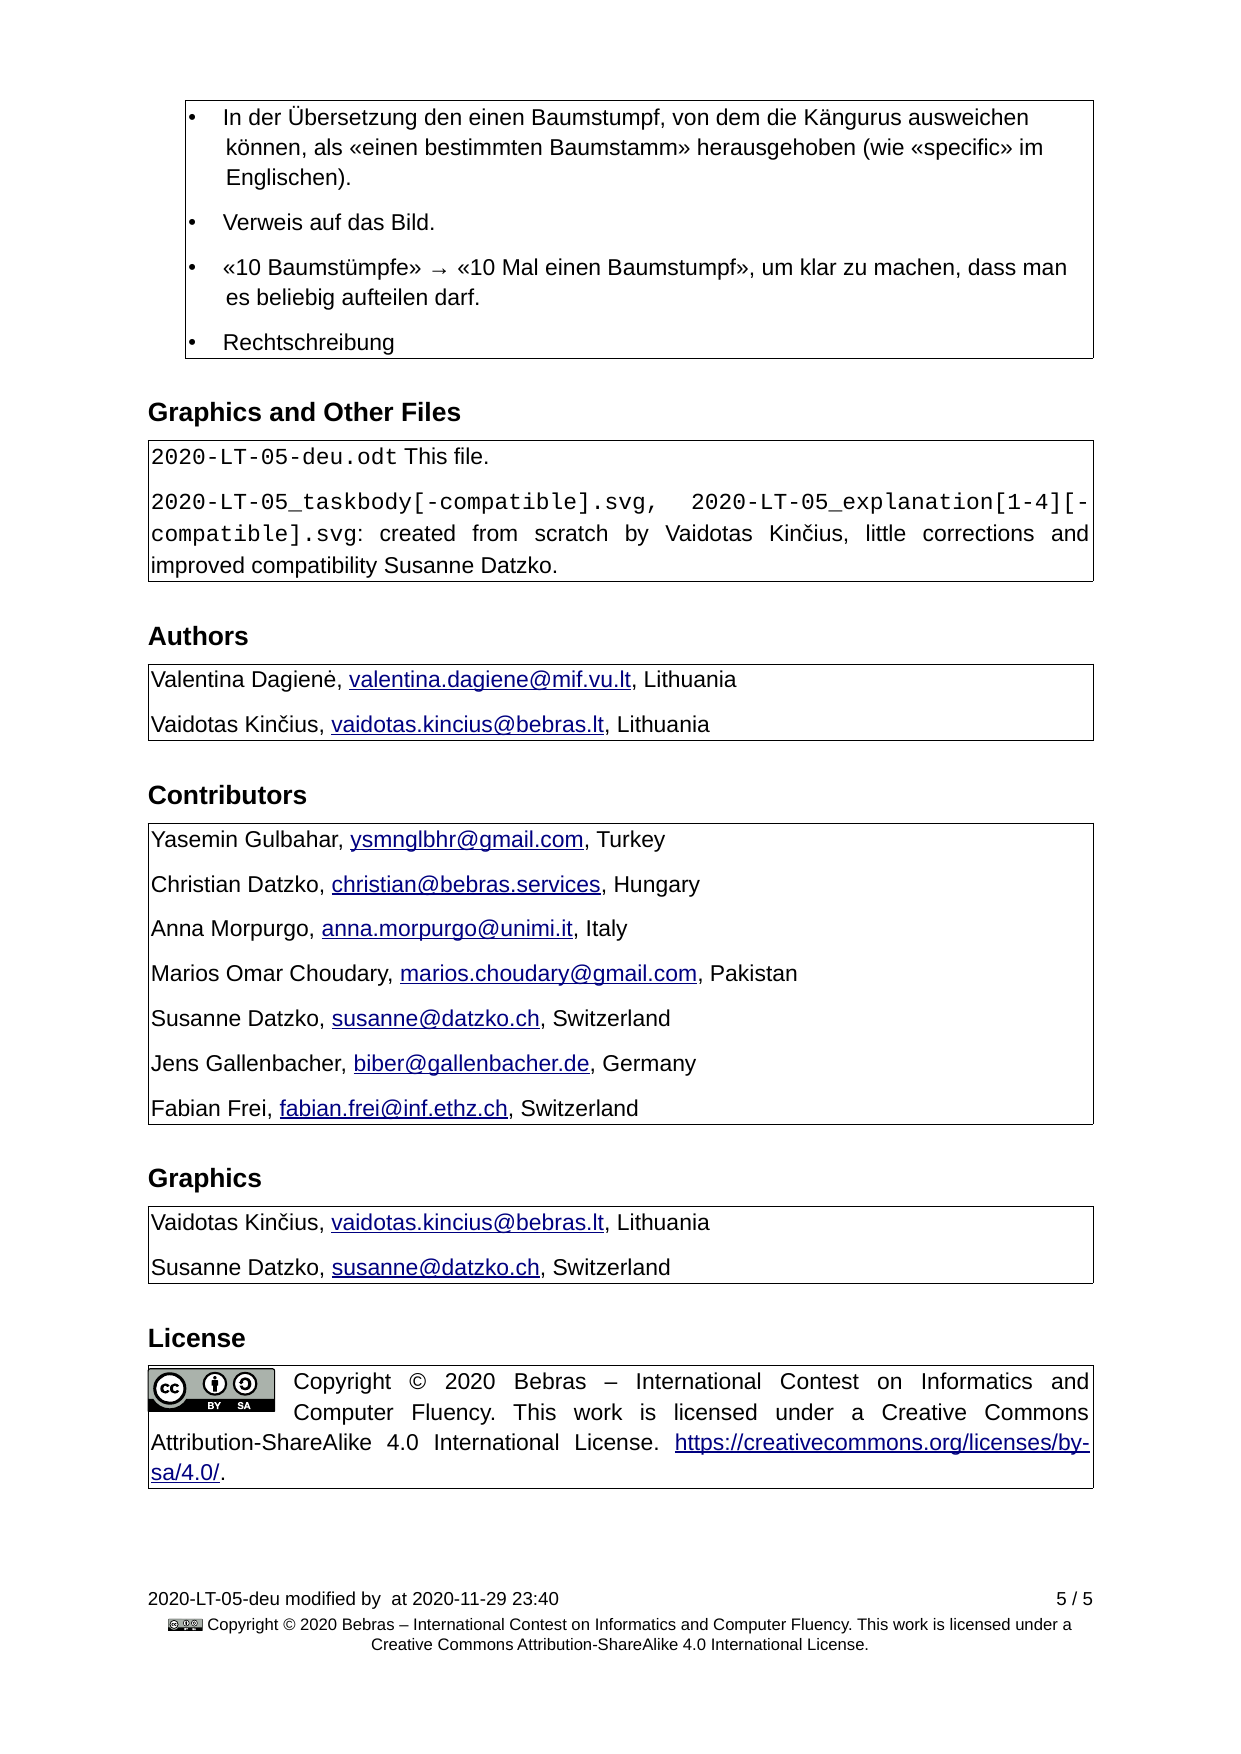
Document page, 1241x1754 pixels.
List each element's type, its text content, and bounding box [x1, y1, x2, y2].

text 2020-LT-05_taskbody[-compatible].svg, 2020-LT-05_explanation[1-4][-compatible].svg: created from scratch by Vaidotas Kinčius, little corrections and improved compatibility Susanne Datzko. [149, 487, 1093, 581]
text Susanne Datzko, susanne@datzko.ch, Switzerland [149, 1002, 1093, 1031]
text Anna Morpurgo, anna.morpurgo@unimi.it, Italy [149, 912, 1093, 942]
text Susanne Datzko, susanne@datzko.ch, Switzerland [149, 1251, 1093, 1283]
text Yasemin Gulbahar, ysmnglbhr@gmail.com, Turkey [149, 824, 1093, 852]
subtitle Graphics and Other Files [148, 397, 1093, 427]
text Jens Gallenbacher, biber@gallenbacher.de, Germany [149, 1047, 1093, 1076]
text Marios Omar Choudary, marios.choudary@gmail.com, Pakistan [149, 957, 1093, 986]
text Vaidotas Kinčius, vaidotas.kincius@bebras.lt, Lithuania [149, 708, 1093, 740]
list Rechtschreibung [186, 325, 1093, 358]
subtitle Graphics [148, 1163, 1093, 1193]
text Valentina Dagienė, valentina.dagiene@mif.vu.lt, Lithuania [149, 665, 1093, 693]
list «10 Baumstümpfe» → «10 Mal einen Baumstumpf», um klar zu machen, dass man es beliebig aufteilen darf. [186, 250, 1093, 310]
text 2020-LT-05-deu.odt This file. [149, 441, 1093, 471]
subtitle Contributors [148, 780, 1093, 810]
text Christian Datzko, christian@bebras.services, Hungary [149, 867, 1093, 897]
list Verweis auf das Bild. [186, 206, 1093, 235]
subtitle Authors [148, 621, 1093, 651]
text Copyright © 2020 Bebras – International Contest on Informatics and Computer Fluency. This work is licensed under a Creative Commons Attribution-ShareAlike 4.0 International License. https://creativecommons.org/licenses/by-sa/4.0/. [149, 1366, 1093, 1488]
list In der Übersetzung den einen Baumstumpf, von dem die Kängurus ausweichen können, als «einen bestimmten Baumstamm» herausgehoben (wie «specific» im Englischen). [186, 101, 1093, 190]
text Vaidotas Kinčius, vaidotas.kincius@bebras.lt, Lithuania [149, 1207, 1093, 1235]
subtitle License [148, 1322, 1093, 1353]
text Fabian Frei, fabian.frei@inf.ethz.ch, Switzerland [149, 1091, 1093, 1124]
